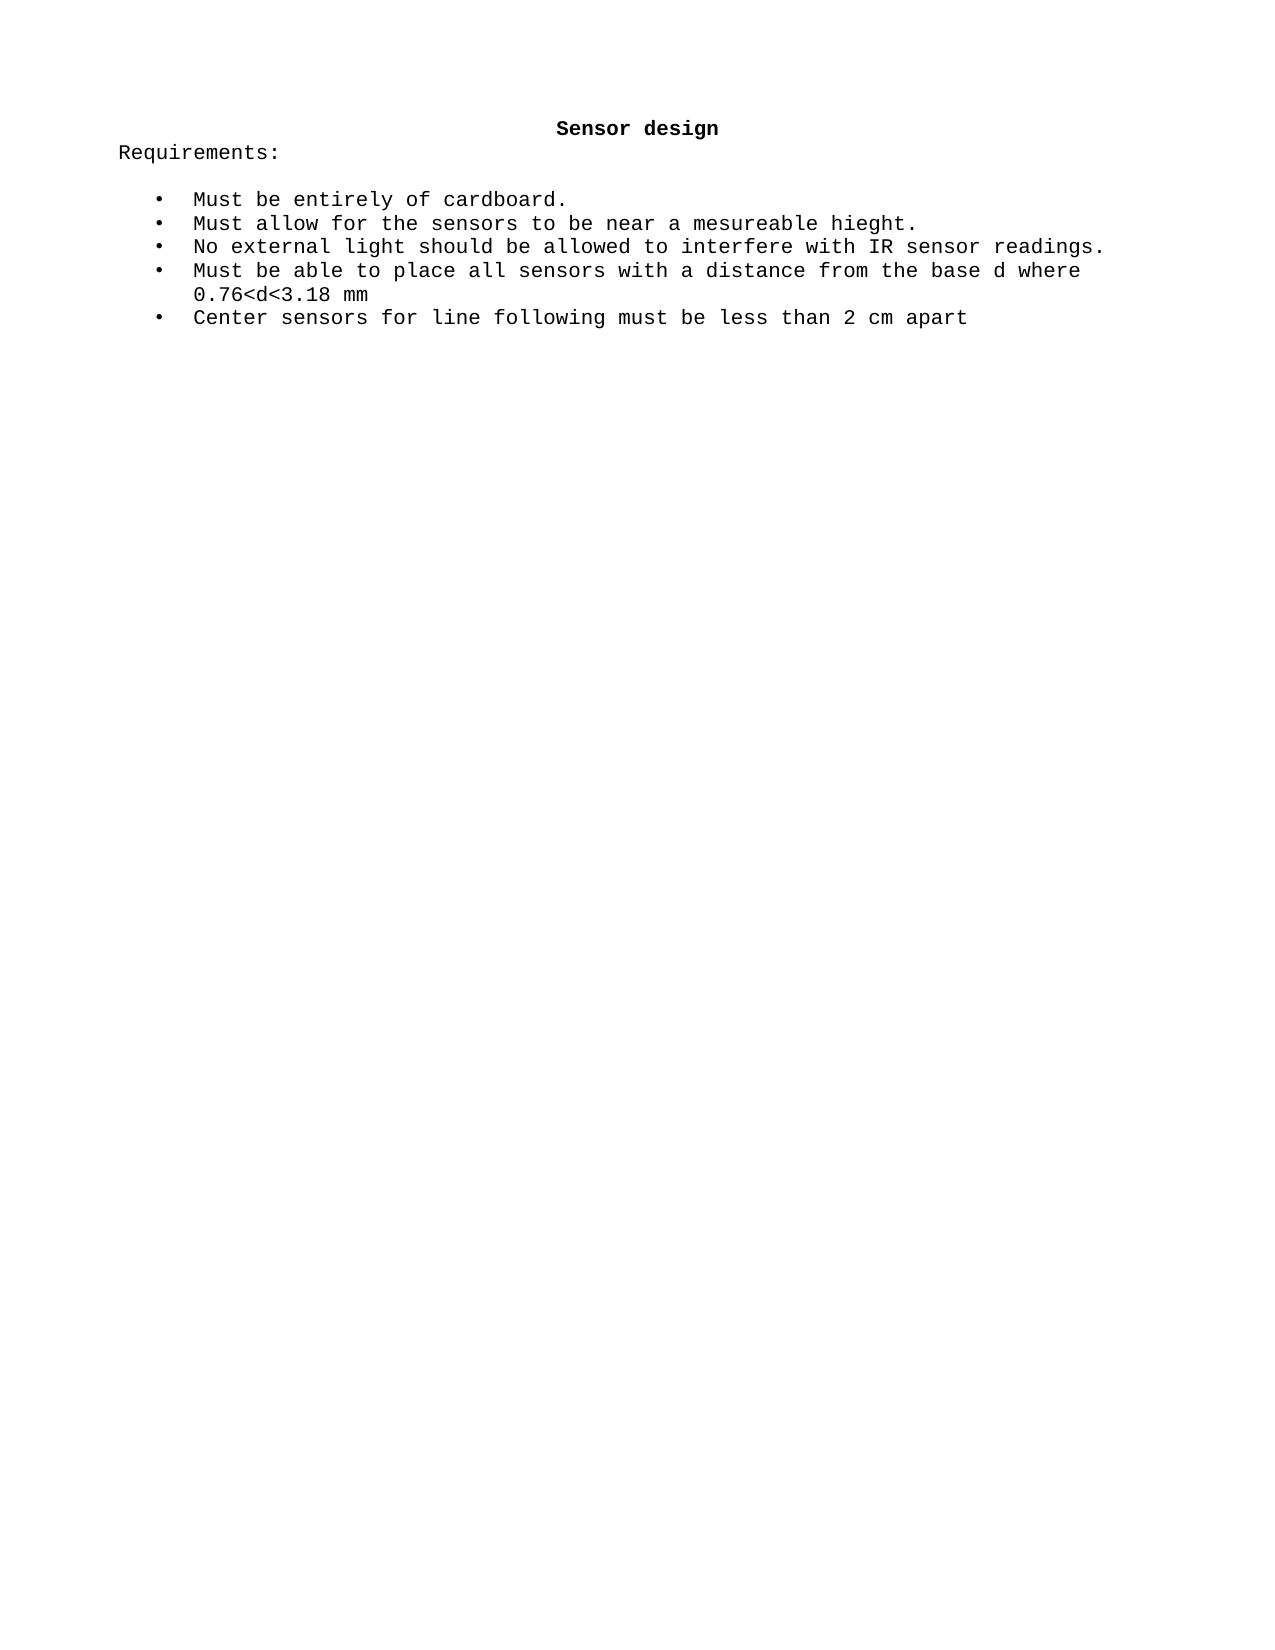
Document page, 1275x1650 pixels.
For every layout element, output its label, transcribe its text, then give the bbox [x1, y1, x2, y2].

list Must be able to place all sensors with a distance from the base d where 0.76<d<3.18 mm [156, 260, 1157, 307]
list Center sensors for line following must be less than 2 cm apart [156, 307, 1157, 331]
text Requirements: [118, 142, 1157, 165]
list No external light should be allowed to interfere with IR sensor readings. [156, 236, 1157, 260]
list Must be entirely of cardboard. [156, 189, 1157, 213]
text Sensor design [118, 118, 1157, 142]
list Must allow for the sensors to be near a mesureable hieght. [156, 213, 1157, 236]
